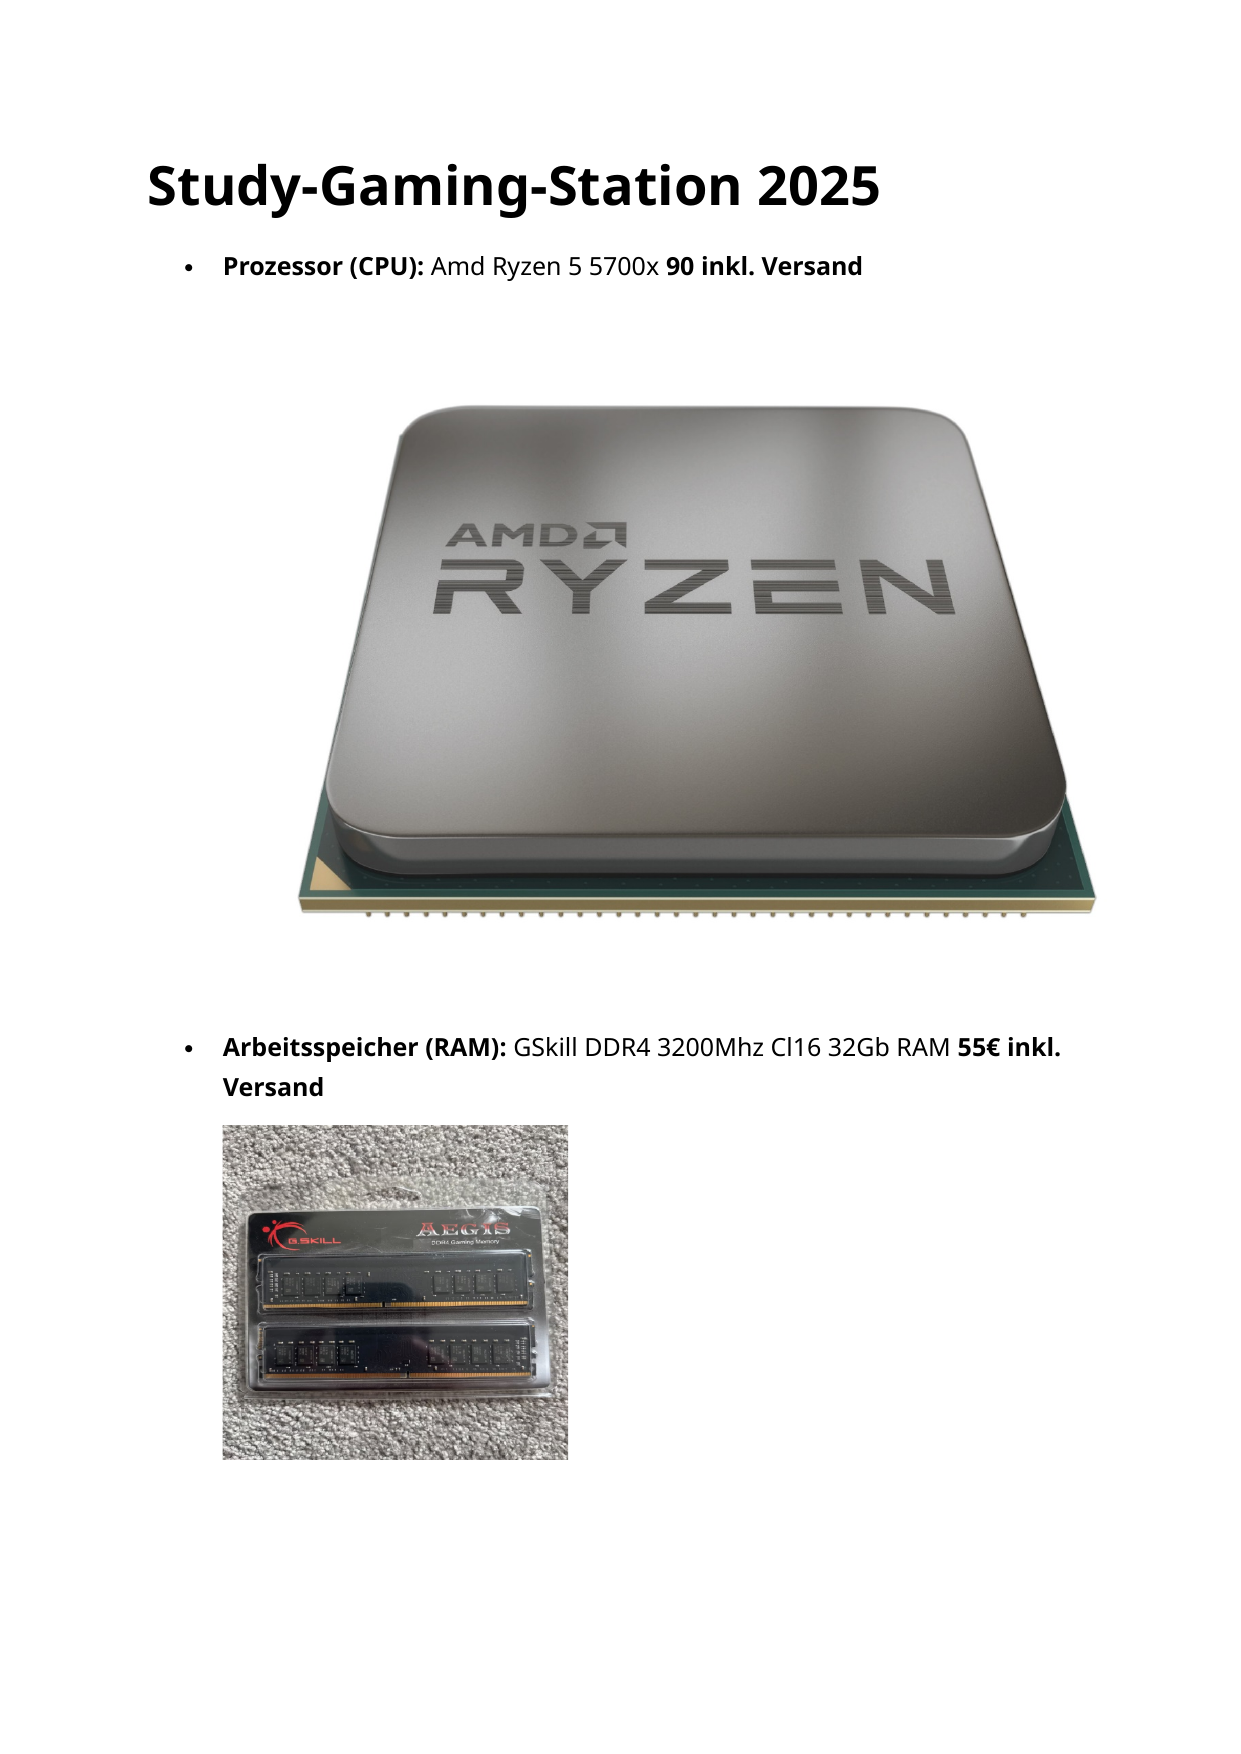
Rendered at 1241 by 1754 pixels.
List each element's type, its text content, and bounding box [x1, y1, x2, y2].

list Arbeitsspeicher (RAM): GSkill DDR4 3200Mhz Cl16 32Gb RAM 55€ inkl. Versand [185, 1030, 1093, 1103]
text Study-Gaming-Station 2025 [148, 148, 1093, 221]
list Prozessor (CPU): Amd Ryzen 5 5700x 90 inkl. Versand [185, 249, 1093, 283]
